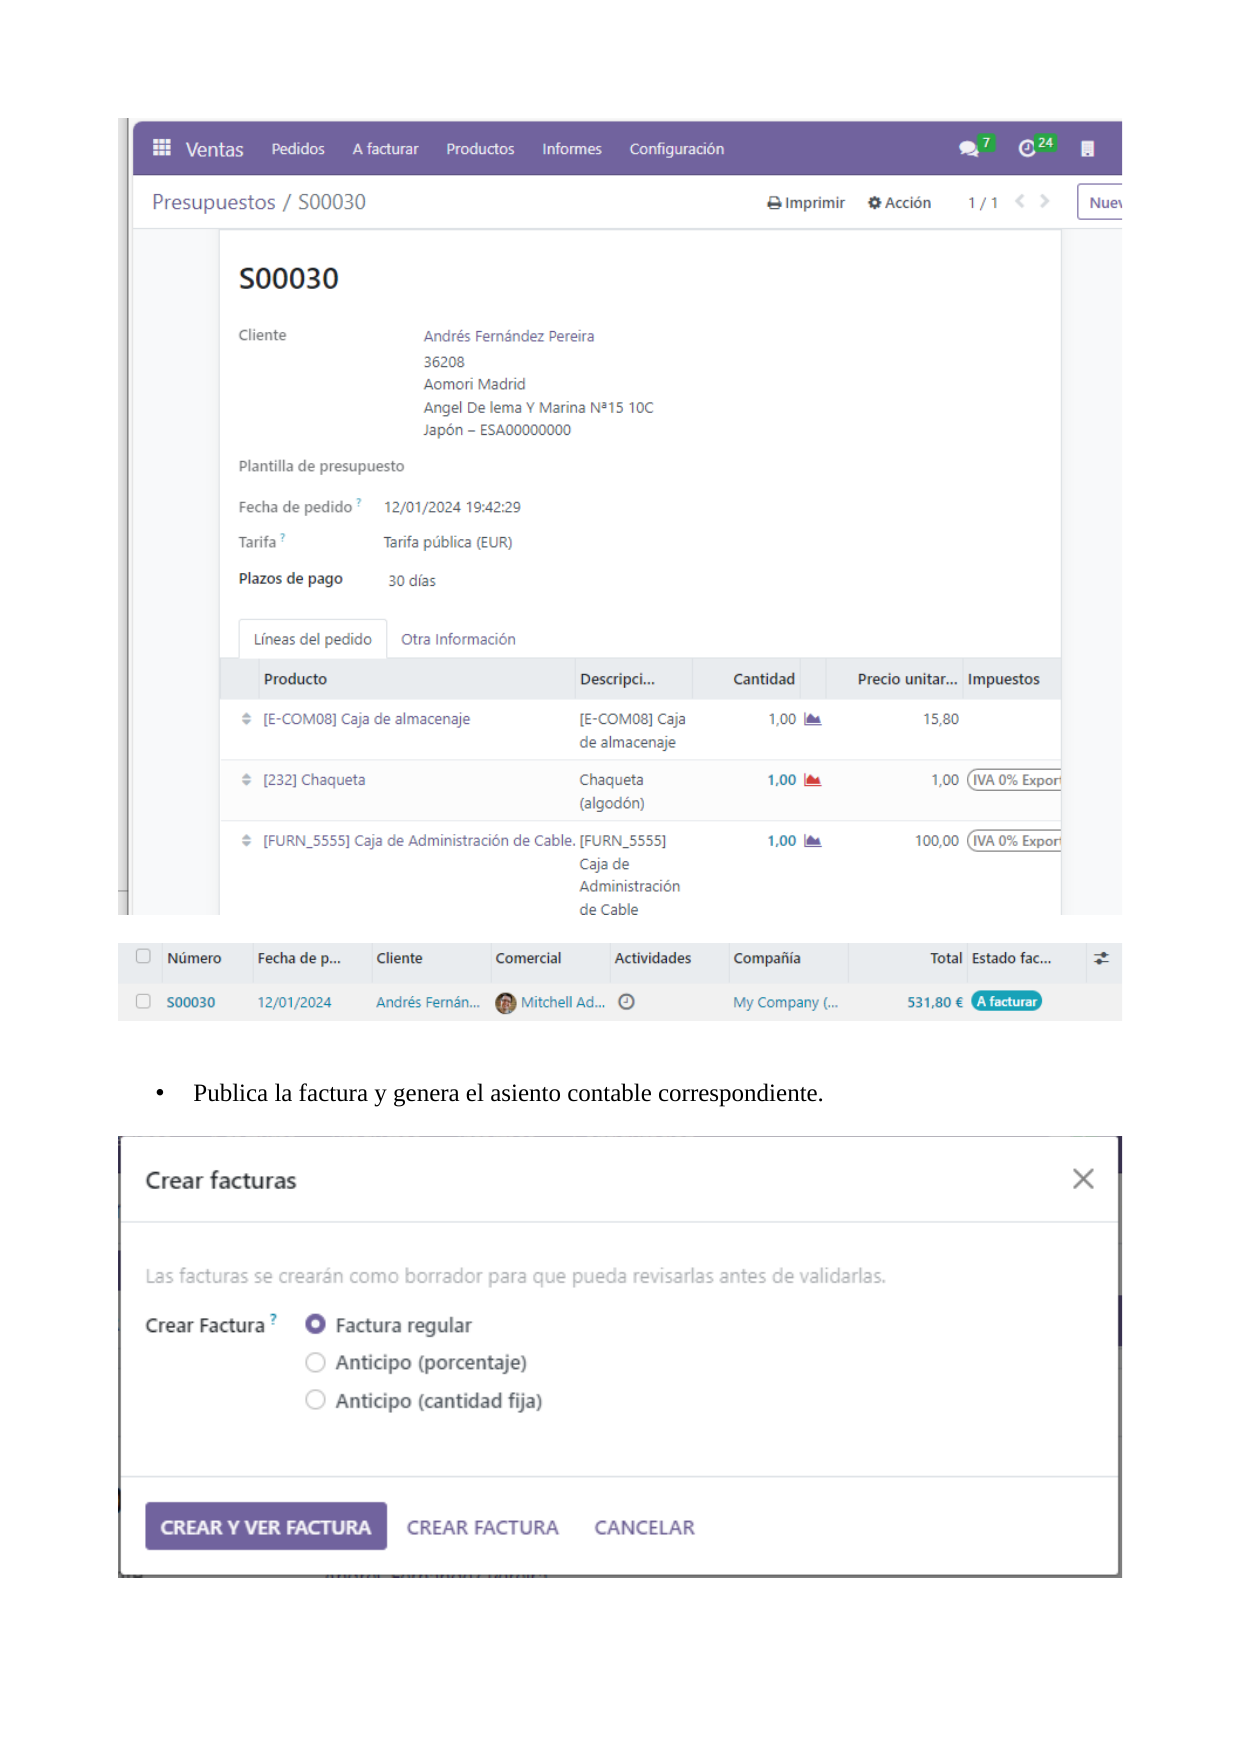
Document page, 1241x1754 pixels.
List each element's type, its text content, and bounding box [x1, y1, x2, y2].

list Publica la factura y genera el asiento contable correspondiente. [156, 1078, 1122, 1107]
picture [118, 1136, 1123, 1578]
picture [118, 118, 1123, 915]
picture [118, 943, 1123, 1021]
